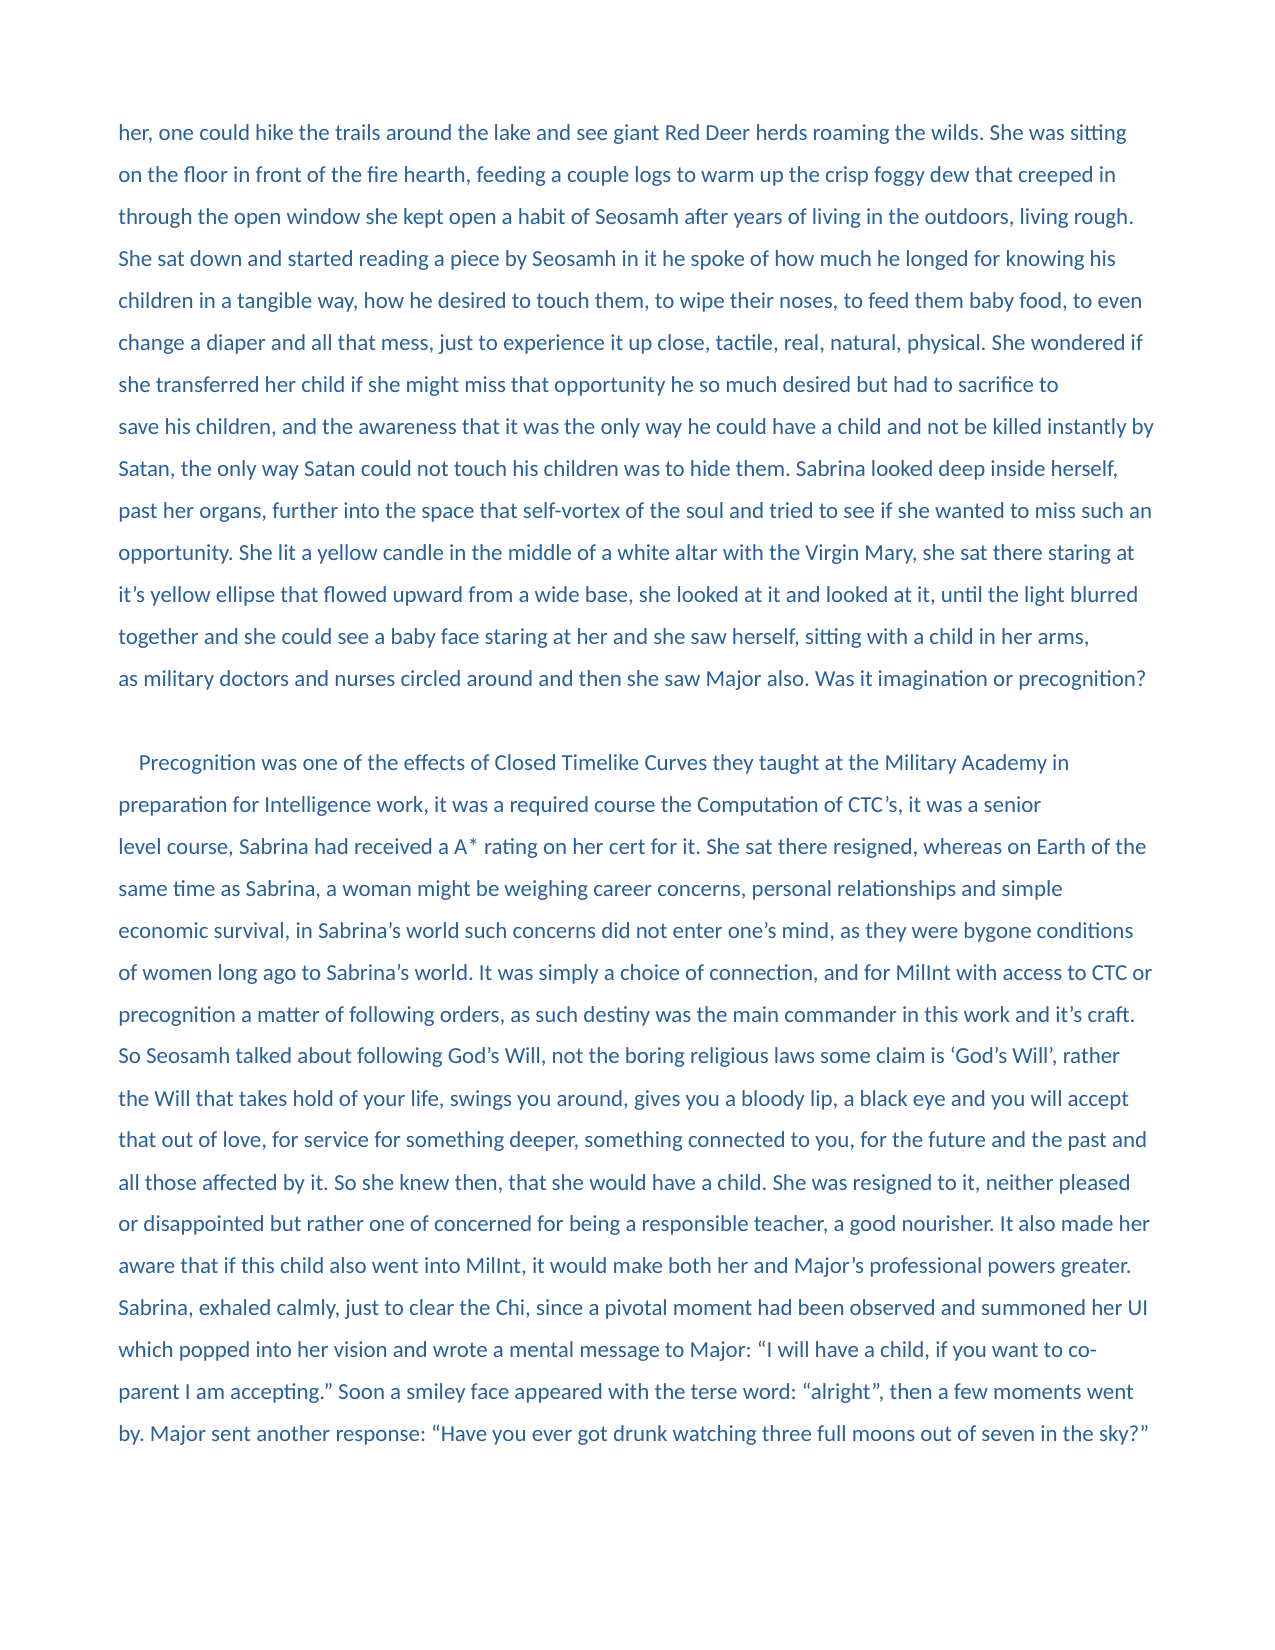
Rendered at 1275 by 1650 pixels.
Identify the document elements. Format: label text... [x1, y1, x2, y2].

text her, one could hike the trails around the lake and see giant Red Deer herds roaming the wilds. She was sitting on the floor in front of the fire hearth, feeding a couple logs to warm up the crisp foggy dew that creeped in through the open window she kept open a habit of Seosamh after years of living in the outdoors, living rough. She sat down and started reading a piece by Seosamh in it he spoke of how much he longed for knowing his children in a tangible way, how he desired to touch them, to wipe their noses, to feed them baby food, to even change a diaper and all that mess, just to experience it up close, tactile, real, natural, physical. She wondered if she transferred her child if she might miss that opportunity he so much desired but had to sacrifice to save his children, and the awareness that it was the only way he could have a child and not be killed instantly by Satan, the only way Satan could not touch his children was to hide them. Sabrina looked deep inside herself, past her organs, further into the space that self-vortex of the soul and tried to see if she wanted to miss such an opportunity. She lit a yellow candle in the middle of a white altar with the Virgin Mary, she sat there staring at it’s yellow ellipse that flowed upward from a wide base, she looked at it and looked at it, until the light blurred together and she could see a baby face staring at her and she saw herself, sitting with a child in her arms, as military doctors and nurses circled around and then she saw Major also. Was it imagination or precognition? Precognition was one of the effects of Closed Timelike Curves they taught at the Military Academy in preparation for Intelligence work, it was a required course the Computation of CTC’s, it was a senior level course, Sabrina had received a A* rating on her cert for it. She sat there resigned, whereas on Earth of the same time as Sabrina, a woman might be weighing career concerns, personal relationships and simple economic survival, in Sabrina’s world such concerns did not enter one’s mind, as they were bygone conditions of women long ago to Sabrina’s world. It was simply a choice of connection, and for MilInt with access to CTC or precognition a matter of following orders, as such destiny was the main commander in this work and it’s craft. So Seosamh talked about following God’s Will, not the boring religious laws some claim is ‘God’s Will’, rather the Will that takes hold of your life, swings you around, gives you a bloody lip, a black eye and you will accept that out of love, for service for something deeper, something connected to you, for the future and the past and all those affected by it. So she knew then, that she would have a child. She was resigned to it, neither pleased or disappointed but rather one of concerned for being a responsible teacher, a good nourisher. It also made her aware that if this child also went into MilInt, it would make both her and Major’s professional powers greater. Sabrina, exhaled calmly, just to clear the Chi, since a pivotal moment had been observed and summoned her UI which popped into her vision and wrote a mental message to Major: “I will have a child, if you want to co-parent I am accepting.” Soon a smiley face appeared with the terse word: “alright”, then a few moments went by. Major sent another response: “Have you ever got drunk watching three full moons out of seven in the sky?” [118, 118, 1157, 1531]
